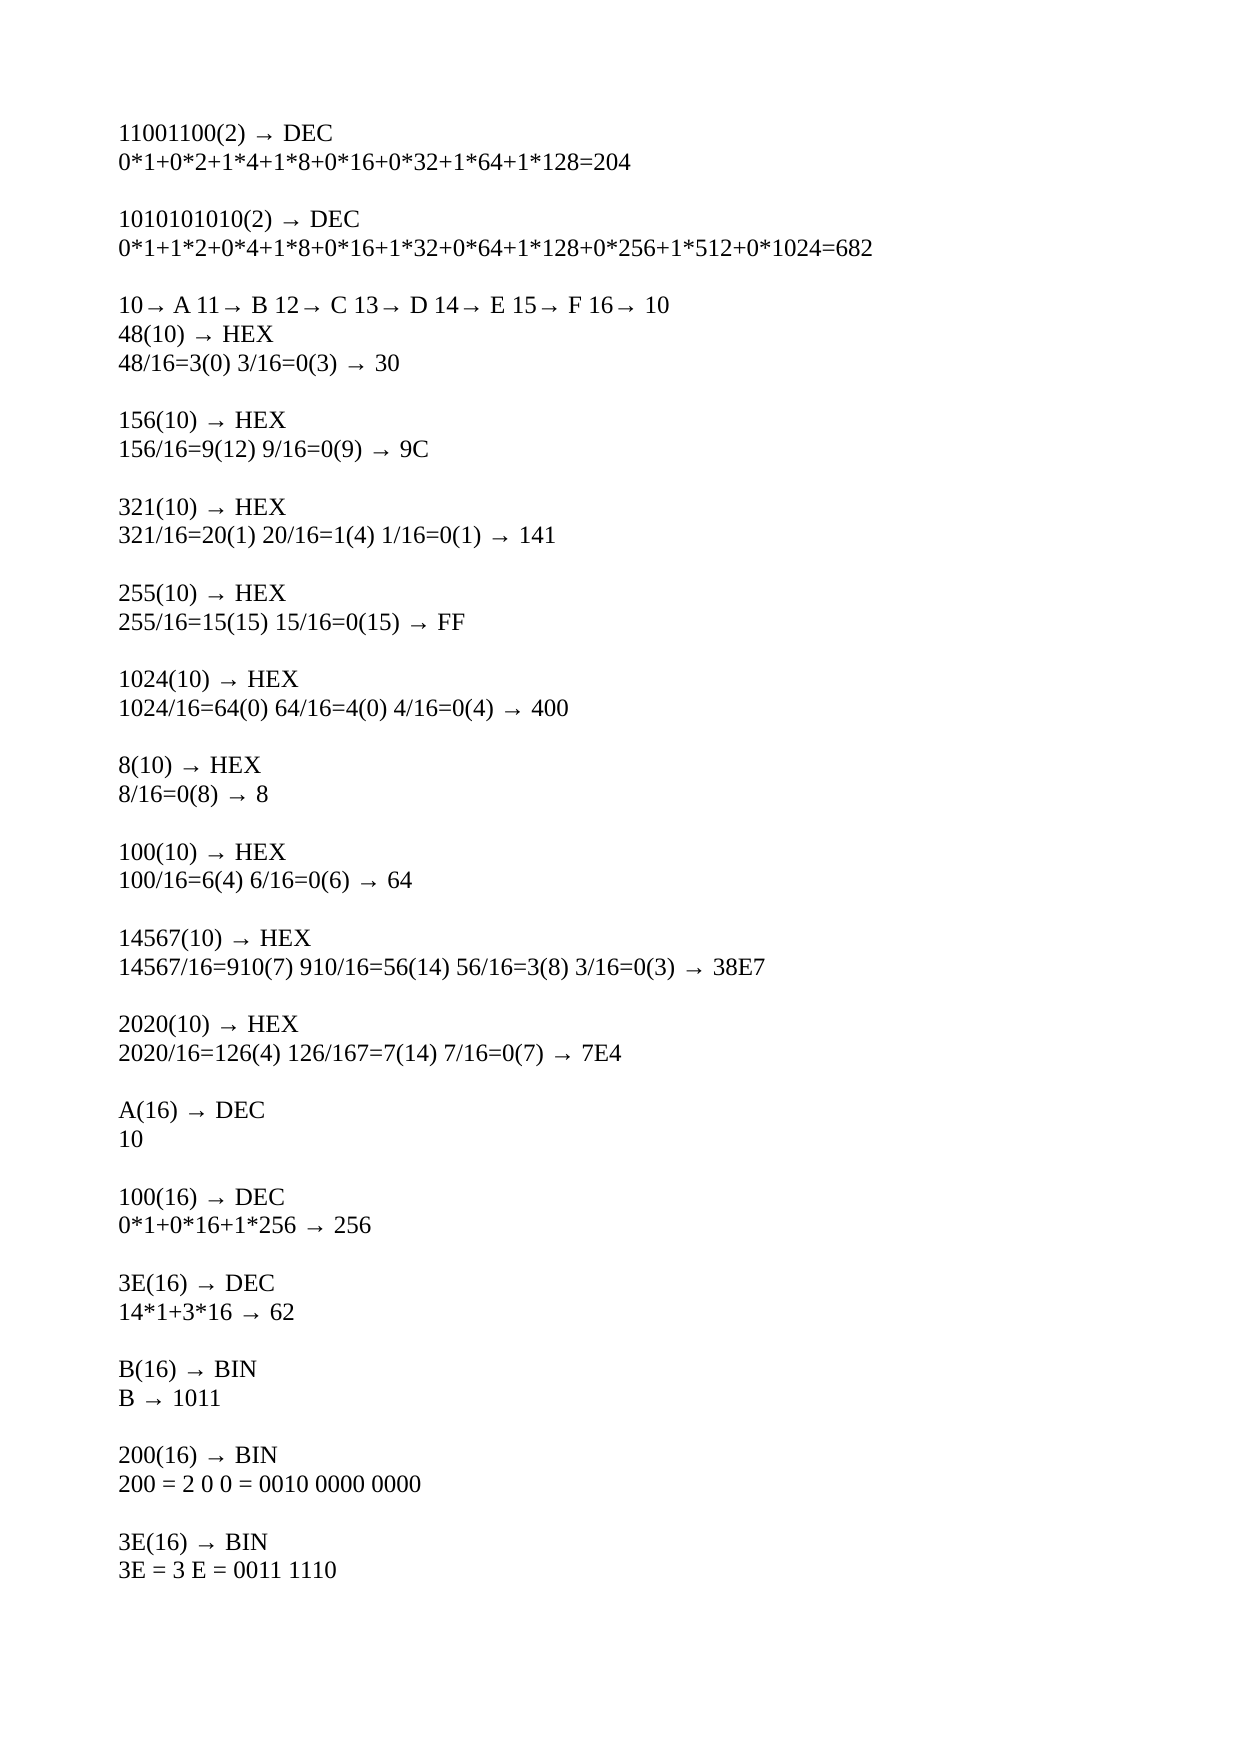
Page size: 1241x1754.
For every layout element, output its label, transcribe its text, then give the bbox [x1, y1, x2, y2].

text 0*1+1*2+0*4+1*8+0*16+1*32+0*64+1*128+0*256+1*512+0*1024=682 [118, 233, 1122, 262]
text 100(10) → HEX [118, 837, 1122, 866]
text 14567/16=910(7) 910/16=56(14) 56/16=3(8) 3/16=0(3) → 38E7 [118, 952, 1122, 981]
text B → 1011 [118, 1383, 1122, 1412]
text 200 = 2 0 0 = 0010 0000 0000 [118, 1469, 1122, 1498]
text 10 [118, 1124, 1122, 1153]
text 1024/16=64(0) 64/16=4(0) 4/16=0(4) → 400 [118, 693, 1122, 722]
text 100(16) → DEC [118, 1182, 1122, 1211]
text 48(10) → HEX [118, 319, 1122, 348]
text 2020(10) → HEX [118, 1009, 1122, 1038]
text 14*1+3*16 → 62 [118, 1297, 1122, 1326]
text 3E(16) → BIN [118, 1527, 1122, 1556]
text 321(10) → HEX [118, 492, 1122, 521]
text 2020/16=126(4) 126/167=7(14) 7/16=0(7) → 7E4 [118, 1038, 1122, 1067]
text 1024(10) → HEX [118, 664, 1122, 693]
text 1010101010(2) → DEC [118, 204, 1122, 233]
text 14567(10) → HEX [118, 923, 1122, 952]
text 156/16=9(12) 9/16=0(9) → 9C [118, 434, 1122, 463]
text 200(16) → BIN [118, 1441, 1122, 1469]
text B(16) → BIN [118, 1354, 1122, 1383]
text 0*1+0*16+1*256 → 256 [118, 1211, 1122, 1239]
text 255(10) → HEX [118, 578, 1122, 607]
text 3E = 3 E = 0011 1110 [118, 1556, 1122, 1584]
text 156(10) → HEX [118, 406, 1122, 434]
text 48/16=3(0) 3/16=0(3) → 30 [118, 348, 1122, 377]
text 0*1+0*2+1*4+1*8+0*16+0*32+1*64+1*128=204 [118, 147, 1122, 176]
text 11001100(2) → DEC [118, 118, 1122, 147]
text 321/16=20(1) 20/16=1(4) 1/16=0(1) → 141 [118, 521, 1122, 549]
text A(16) → DEC [118, 1096, 1122, 1124]
text 3E(16) → DEC [118, 1268, 1122, 1297]
text 10→ A 11→ B 12→ C 13→ D 14→ E 15→ F 16→ 10 [118, 291, 1122, 319]
text 8/16=0(8) → 8 [118, 779, 1122, 808]
text 8(10) → HEX [118, 751, 1122, 779]
text 100/16=6(4) 6/16=0(6) → 64 [118, 866, 1122, 894]
text 255/16=15(15) 15/16=0(15) → FF [118, 607, 1122, 636]
